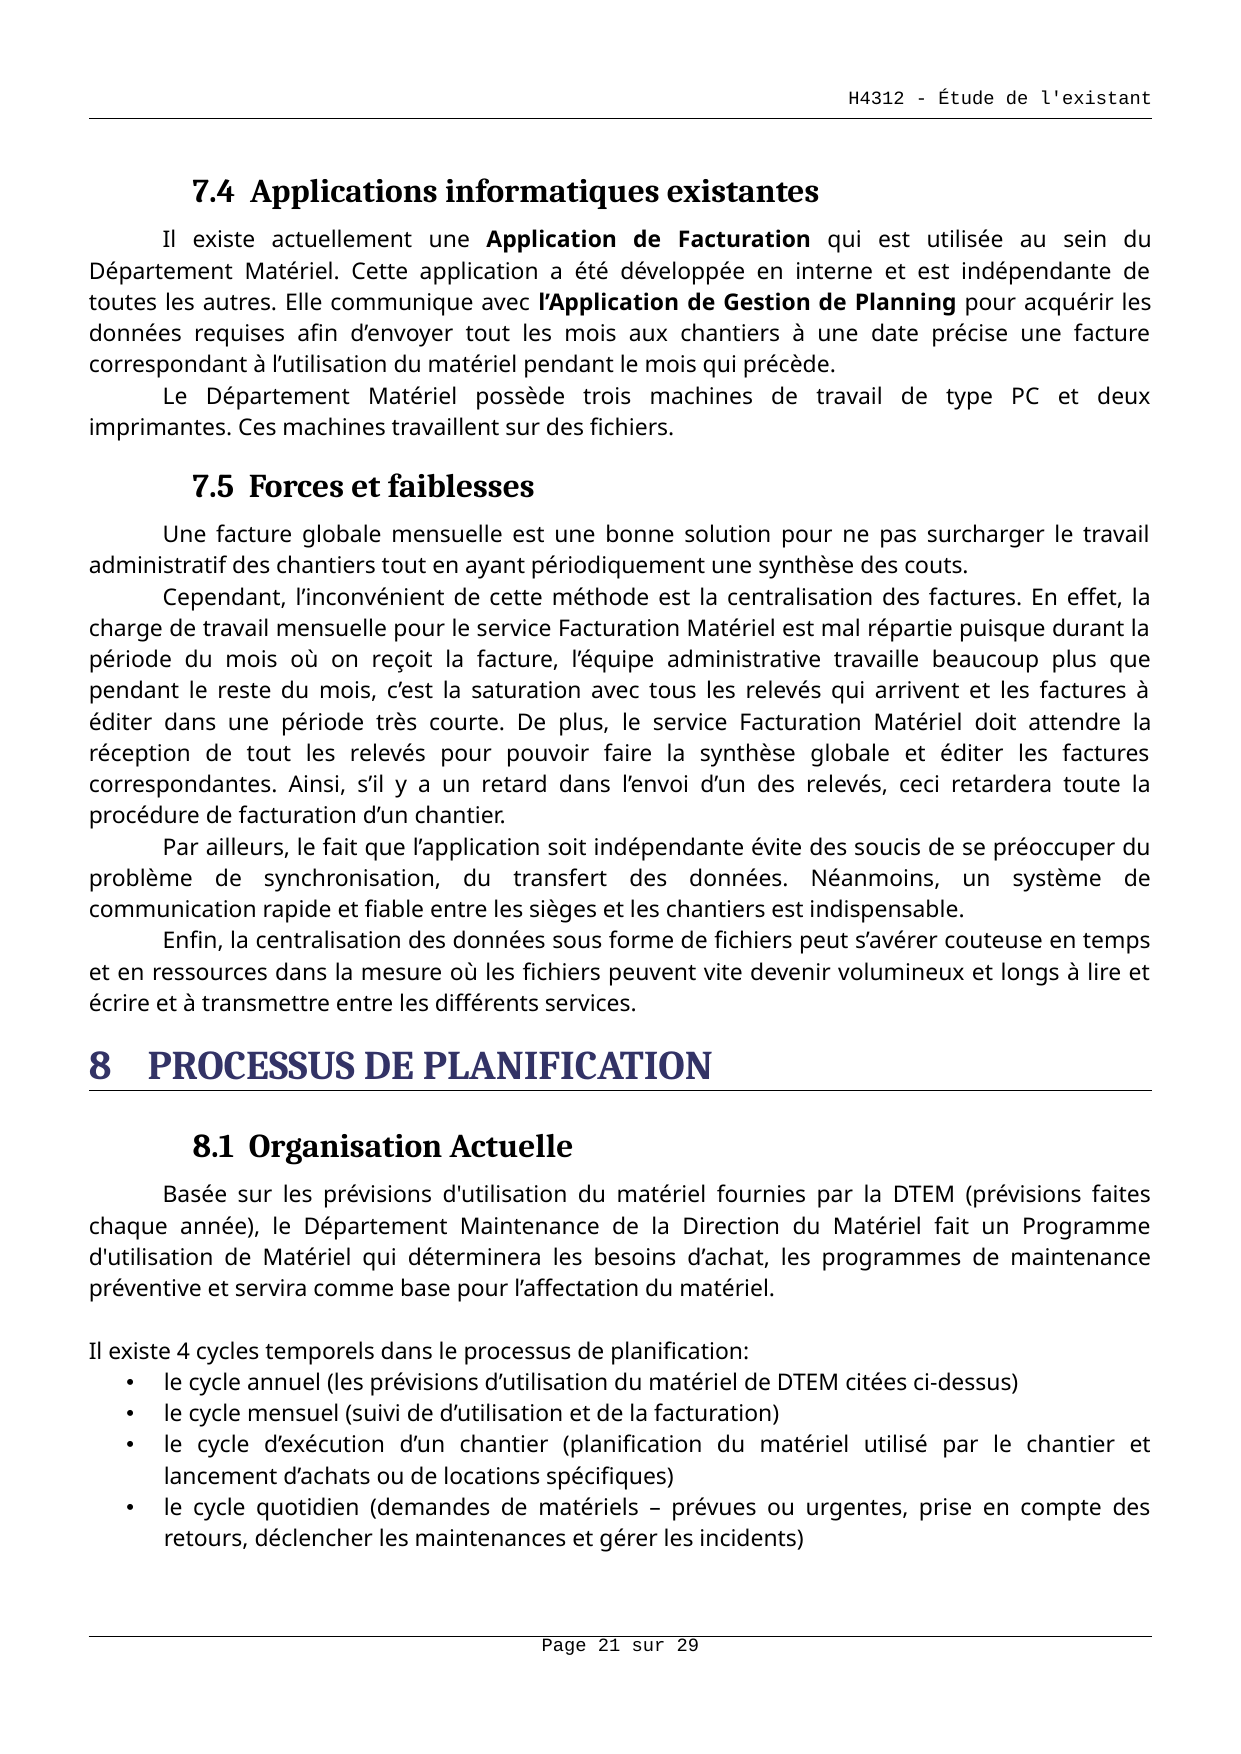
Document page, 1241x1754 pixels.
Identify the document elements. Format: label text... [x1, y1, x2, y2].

text Une facture globale mensuelle est une bonne solution pour ne pas surcharger le travail administratif des chantiers tout en ayant périodiquement une synthèse des couts. [88, 518, 1152, 580]
list le cycle mensuel (suivi de d’utilisation et de la facturation) [126, 1397, 1152, 1428]
subtitle Forces et faiblesses [133, 467, 1152, 505]
subtitle Organisation Actuelle [133, 1127, 1152, 1166]
list le cycle quotidien (demandes de matériels – prévues ou urgentes, prise en compte des retours, déclencher les maintenances et gérer les incidents) [126, 1491, 1152, 1553]
subtitle Processus de planification [88, 1043, 1152, 1090]
subtitle Applications informatiques existantes [133, 172, 1152, 211]
text Par ailleurs, le fait que l’application soit indépendante évite des soucis de se préoccuper du problème de synchronisation, du transfert des données. Néanmoins, un système de communication rapide et fiable entre les sièges et les chantiers est indispensable. [88, 830, 1152, 924]
list le cycle annuel (les prévisions d’utilisation du matériel de DTEM citées ci-dessus) [126, 1366, 1152, 1397]
text Basée sur les prévisions d'utilisation du matériel fournies par la DTEM (prévisions faites chaque année), le Département Maintenance de la Direction du Matériel fait un Programme d'utilisation de Matériel qui déterminera les besoins d’achat, les programmes de maintenance préventive et servira comme base pour l’affectation du matériel. [88, 1178, 1152, 1303]
text Il existe 4 cycles temporels dans le processus de planification: [88, 1334, 1152, 1366]
text Le Département Matériel possède trois machines de travail de type PC et deux imprimantes. Ces machines travaillent sur des fichiers. [88, 379, 1152, 442]
text Cependant, l’inconvénient de cette méthode est la centralisation des factures. En effet, la charge de travail mensuelle pour le service Facturation Matériel est mal répartie puisque durant la période du mois où on reçoit la facture, l’équipe administrative travaille beaucoup plus que pendant le reste du mois, c’est la saturation avec tous les relevés qui arrivent et les factures à éditer dans une période très courte. De plus, le service Facturation Matériel doit attendre la réception de tout les relevés pour pouvoir faire la synthèse globale et éditer les factures correspondantes. Ainsi, s’il y a un retard dans l’envoi d’un des relevés, ceci retardera toute la procédure de facturation d’un chantier. [88, 580, 1152, 830]
text Enfin, la centralisation des données sous forme de fichiers peut s’avérer couteuse en temps et en ressources dans la mesure où les fichiers peuvent vite devenir volumineux et longs à lire et écrire et à transmettre entre les différents services. [88, 924, 1152, 1018]
text Il existe actuellement une Application de Facturation qui est utilisée au sein du Département Matériel. Cette application a été développée en interne et est indépendante de toutes les autres. Elle communique avec l’Application de Gestion de Planning pour acquérir les données requises afin d’envoyer tout les mois aux chantiers à une date précise une facture correspondant à l’utilisation du matériel pendant le mois qui précède. [88, 223, 1152, 379]
list le cycle d’exécution d’un chantier (planification du matériel utilisé par le chantier et lancement d’achats ou de locations spécifiques) [126, 1428, 1152, 1491]
